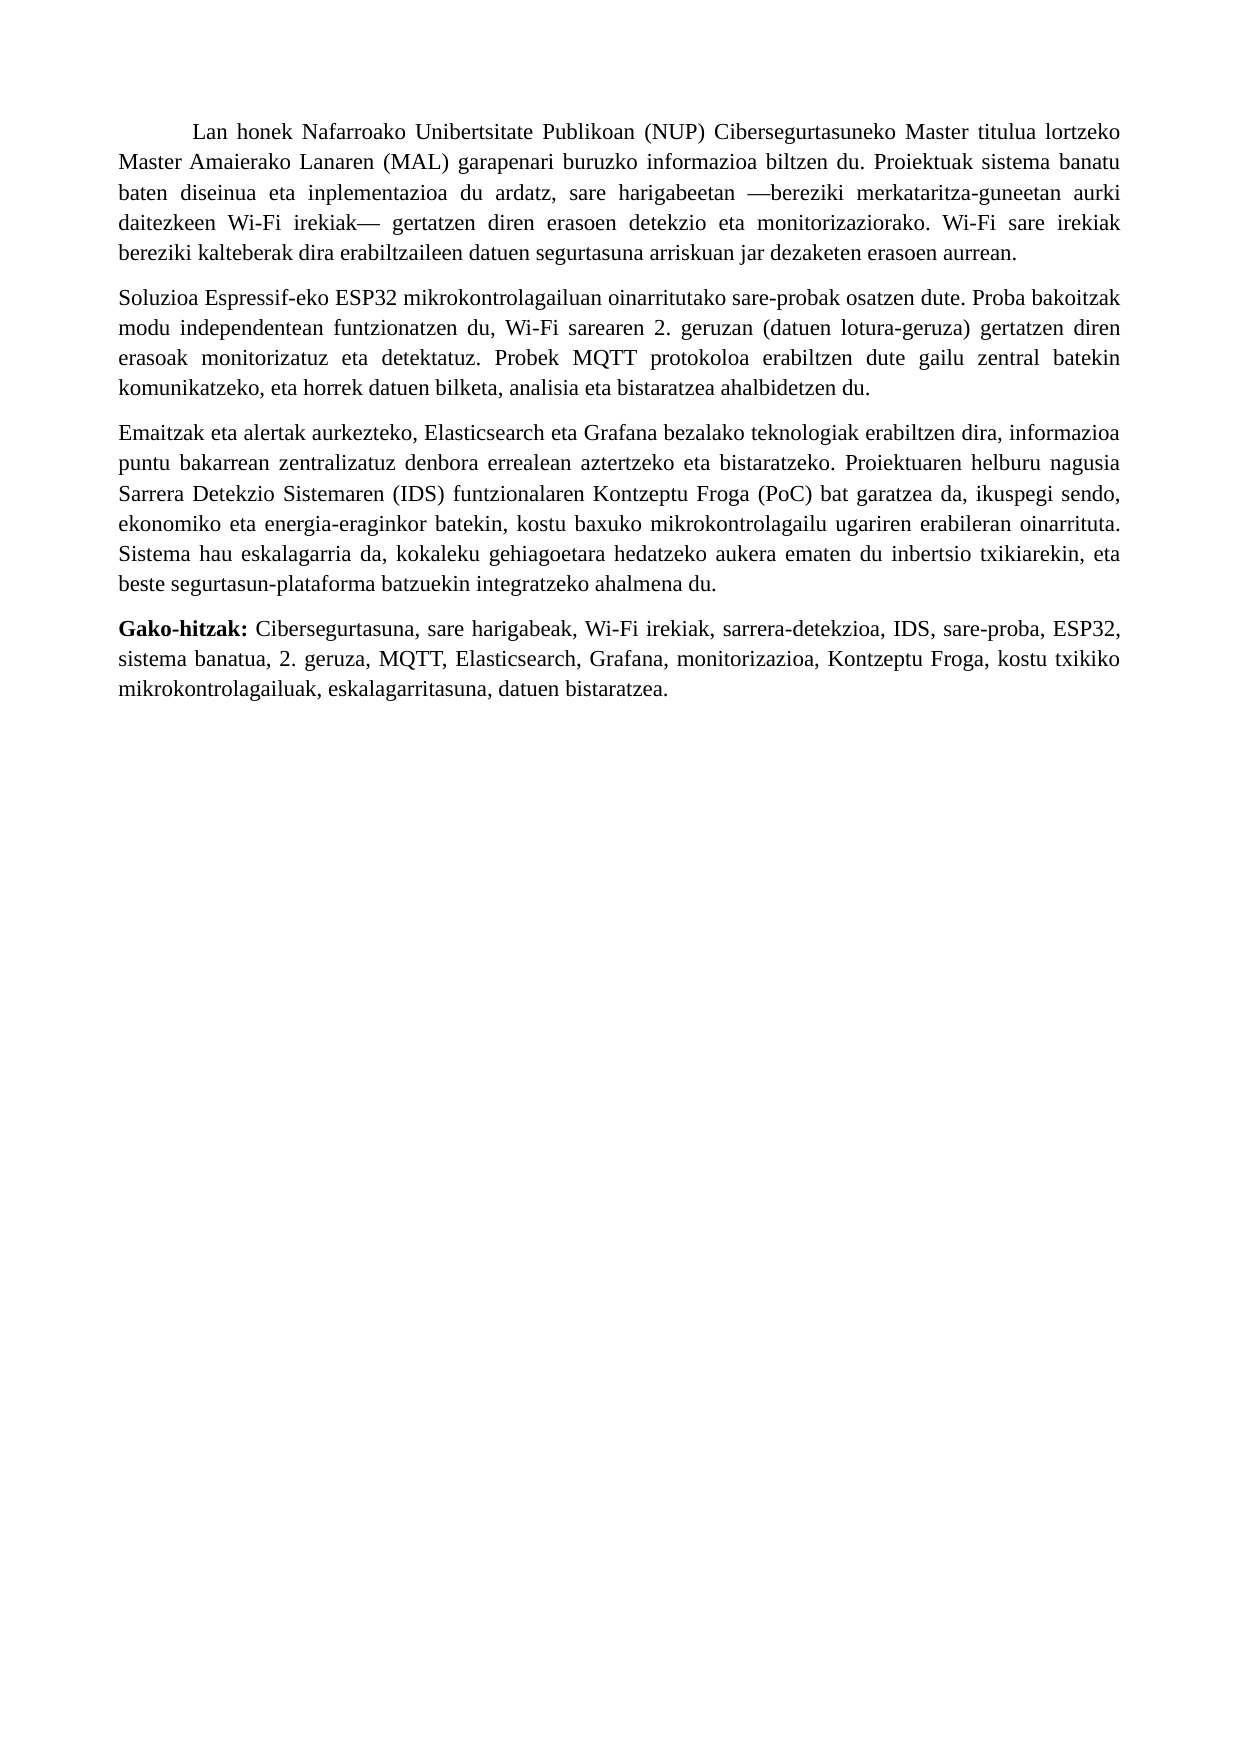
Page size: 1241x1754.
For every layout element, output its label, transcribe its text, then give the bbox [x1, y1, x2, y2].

text Soluzioa Espressif-eko ESP32 mikrokontrolagailuan oinarritutako sare-probak osatzen dute. Proba bakoitzak modu independentean funtzionatzen du, Wi-Fi sarearen 2. geruzan (datuen lotura-geruza) gertatzen diren erasoak monitorizatuz eta detektatuz. Probek MQTT protokoloa erabiltzen dute gailu zentral batekin komunikatzeko, eta horrek datuen bilketa, analisia eta bistaratzea ahalbidetzen du. [118, 284, 1122, 401]
text Gako-hitzak: Cibersegurtasuna, sare harigabeak, Wi-Fi irekiak, sarrera-detekzioa, IDS, sare-proba, ESP32, sistema banatua, 2. geruza, MQTT, Elasticsearch, Grafana, monitorizazioa, Kontzeptu Froga, kostu txikiko mikrokontrolagailuak, eskalagarritasuna, datuen bistaratzea. [118, 615, 1122, 702]
text Emaitzak eta alertak aurkezteko, Elasticsearch eta Grafana bezalako teknologiak erabiltzen dira, informazioa puntu bakarrean zentralizatuz denbora errealean aztertzeko eta bistaratzeko. Proiektuaren helburu nagusia Sarrera Detekzio Sistemaren (IDS) funtzionalaren Kontzeptu Froga (PoC) bat garatzea da, ikuspegi sendo, ekonomiko eta energia-eraginkor batekin, kostu baxuko mikrokontrolagailu ugariren erabileran oinarrituta. Sistema hau eskalagarria da, kokaleku gehiagoetara hedatzeko aukera ematen du inbertsio txikiarekin, eta beste segurtasun-plataforma batzuekin integratzeko ahalmena du. [118, 419, 1122, 597]
text Lan honek Nafarroako Unibertsitate Publikoan (NUP) Cibersegurtasuneko Master titulua lortzeko Master Amaierako Lanaren (MAL) garapenari buruzko informazioa biltzen du. Proiektuak sistema banatu baten diseinua eta inplementazioa du ardatz, sare harigabeetan —bereziki merkataritza-guneetan aurki daitezkeen Wi-Fi irekiak— gertatzen diren erasoen detekzio eta monitorizaziorako. Wi-Fi sare irekiak bereziki kalteberak dira erabiltzaileen datuen segurtasuna arriskuan jar dezaketen erasoen aurrean. [118, 118, 1122, 265]
